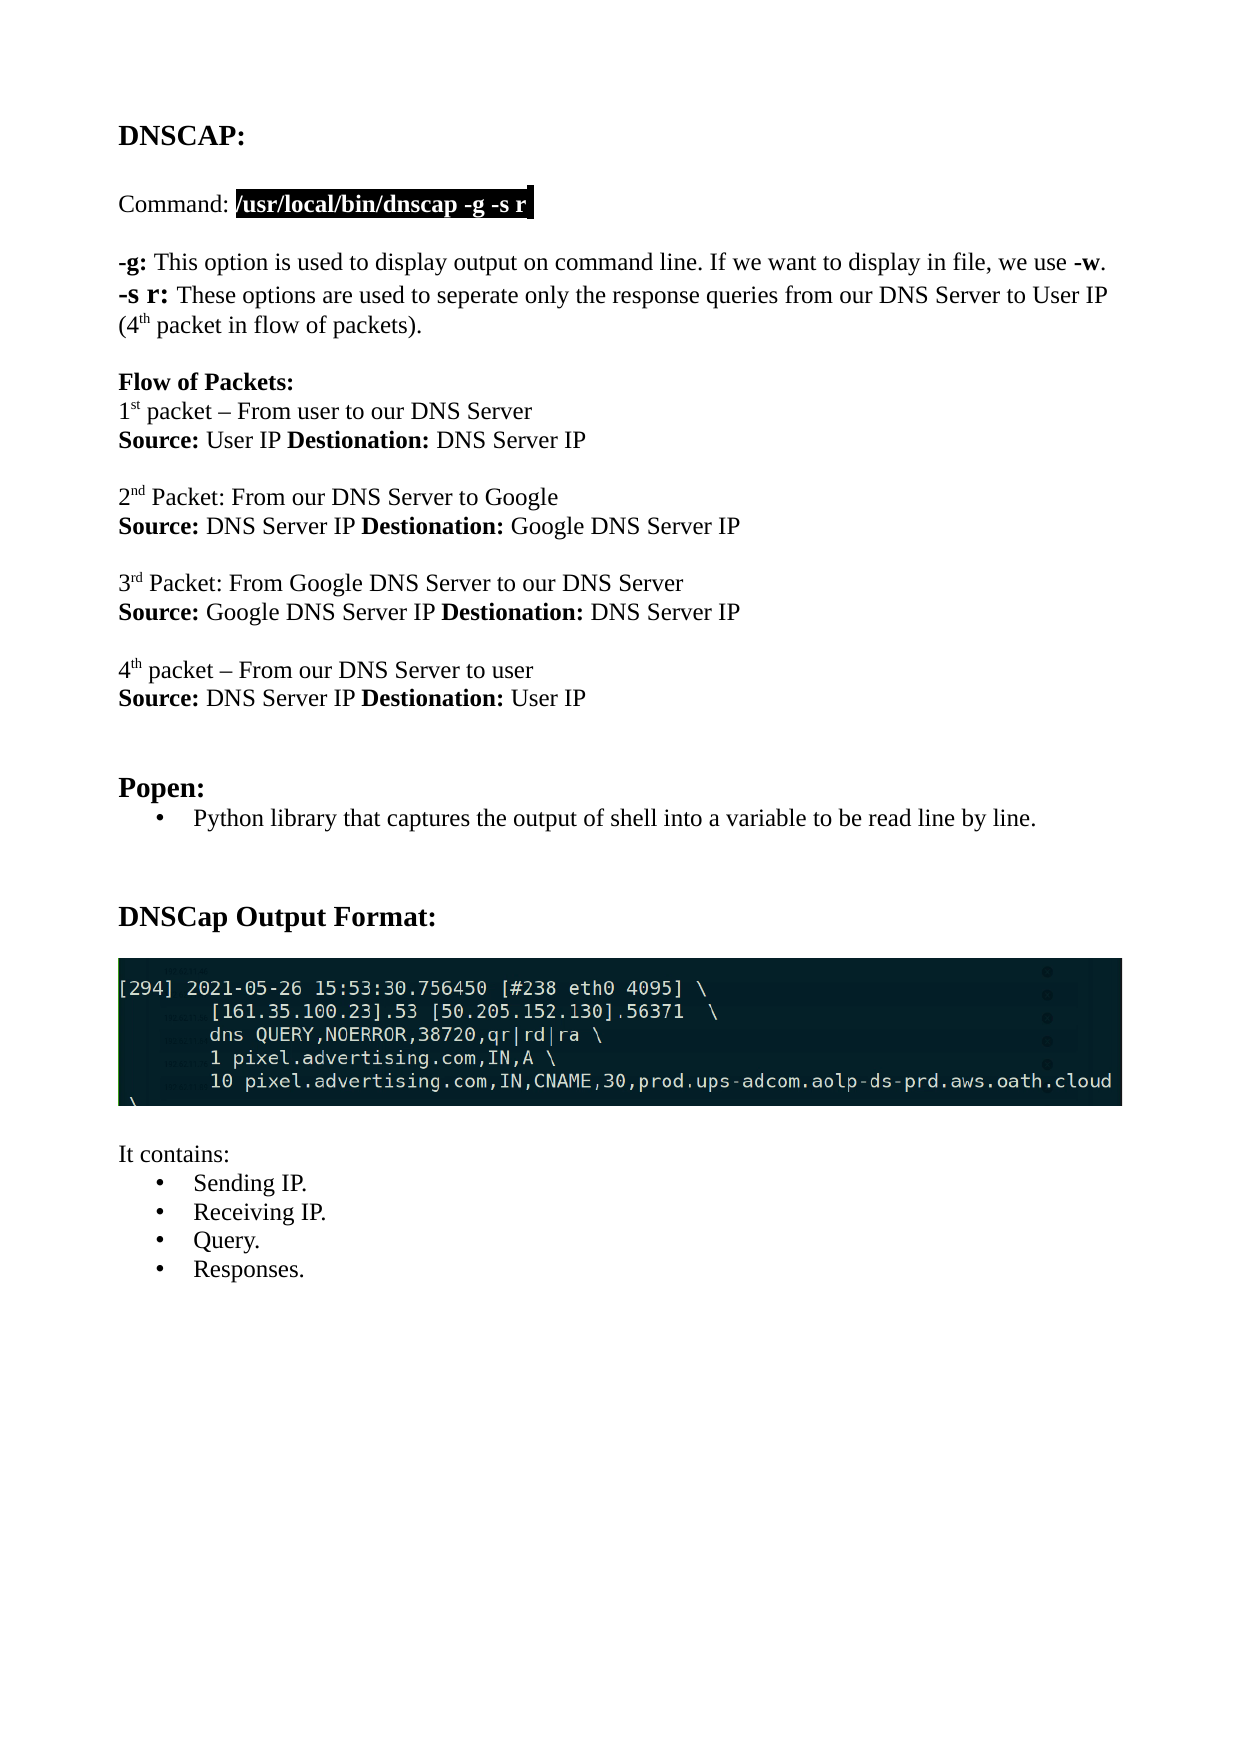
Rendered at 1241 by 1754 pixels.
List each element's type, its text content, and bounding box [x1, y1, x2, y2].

text Source: DNS Server IP Destionation: Google DNS Server IP [118, 511, 1122, 540]
text Source: User IP Destionation: DNS Server IP [118, 425, 1122, 453]
picture [118, 958, 1123, 1106]
text 1st packet – From user to our DNS Server [118, 396, 1122, 425]
text -s r: These options are used to seperate only the response queries from our DNS Server to User IP (4th packet in flow of packets). [118, 276, 1122, 338]
text Source: Google DNS Server IP Destionation: DNS Server IP [118, 597, 1122, 626]
text Source: DNS Server IP Destionation: User IP [118, 683, 1122, 712]
text 2nd Packet: From our DNS Server to Google [118, 482, 1122, 511]
text Command: /usr/local/bin/dnscap -g -s r [118, 185, 1122, 219]
text DNSCap Output Format: [118, 899, 1122, 933]
list Query. [156, 1225, 1122, 1254]
list Python library that captures the output of shell into a variable to be read line by line. [156, 803, 1122, 832]
text 3rd Packet: From Google DNS Server to our DNS Server [118, 568, 1122, 597]
text DNSCAP: [118, 118, 1122, 152]
text 4th packet – From our DNS Server to user [118, 655, 1122, 683]
list Receiving IP. [156, 1197, 1122, 1225]
text It contains: [118, 1139, 1122, 1168]
list Sending IP. [156, 1168, 1122, 1197]
text -g: This option is used to display output on command line. If we want to display in file, we use -w. [118, 247, 1122, 276]
text Flow of Packets: [118, 367, 1122, 396]
list Responses. [156, 1254, 1122, 1283]
text Popen: [118, 770, 1122, 803]
